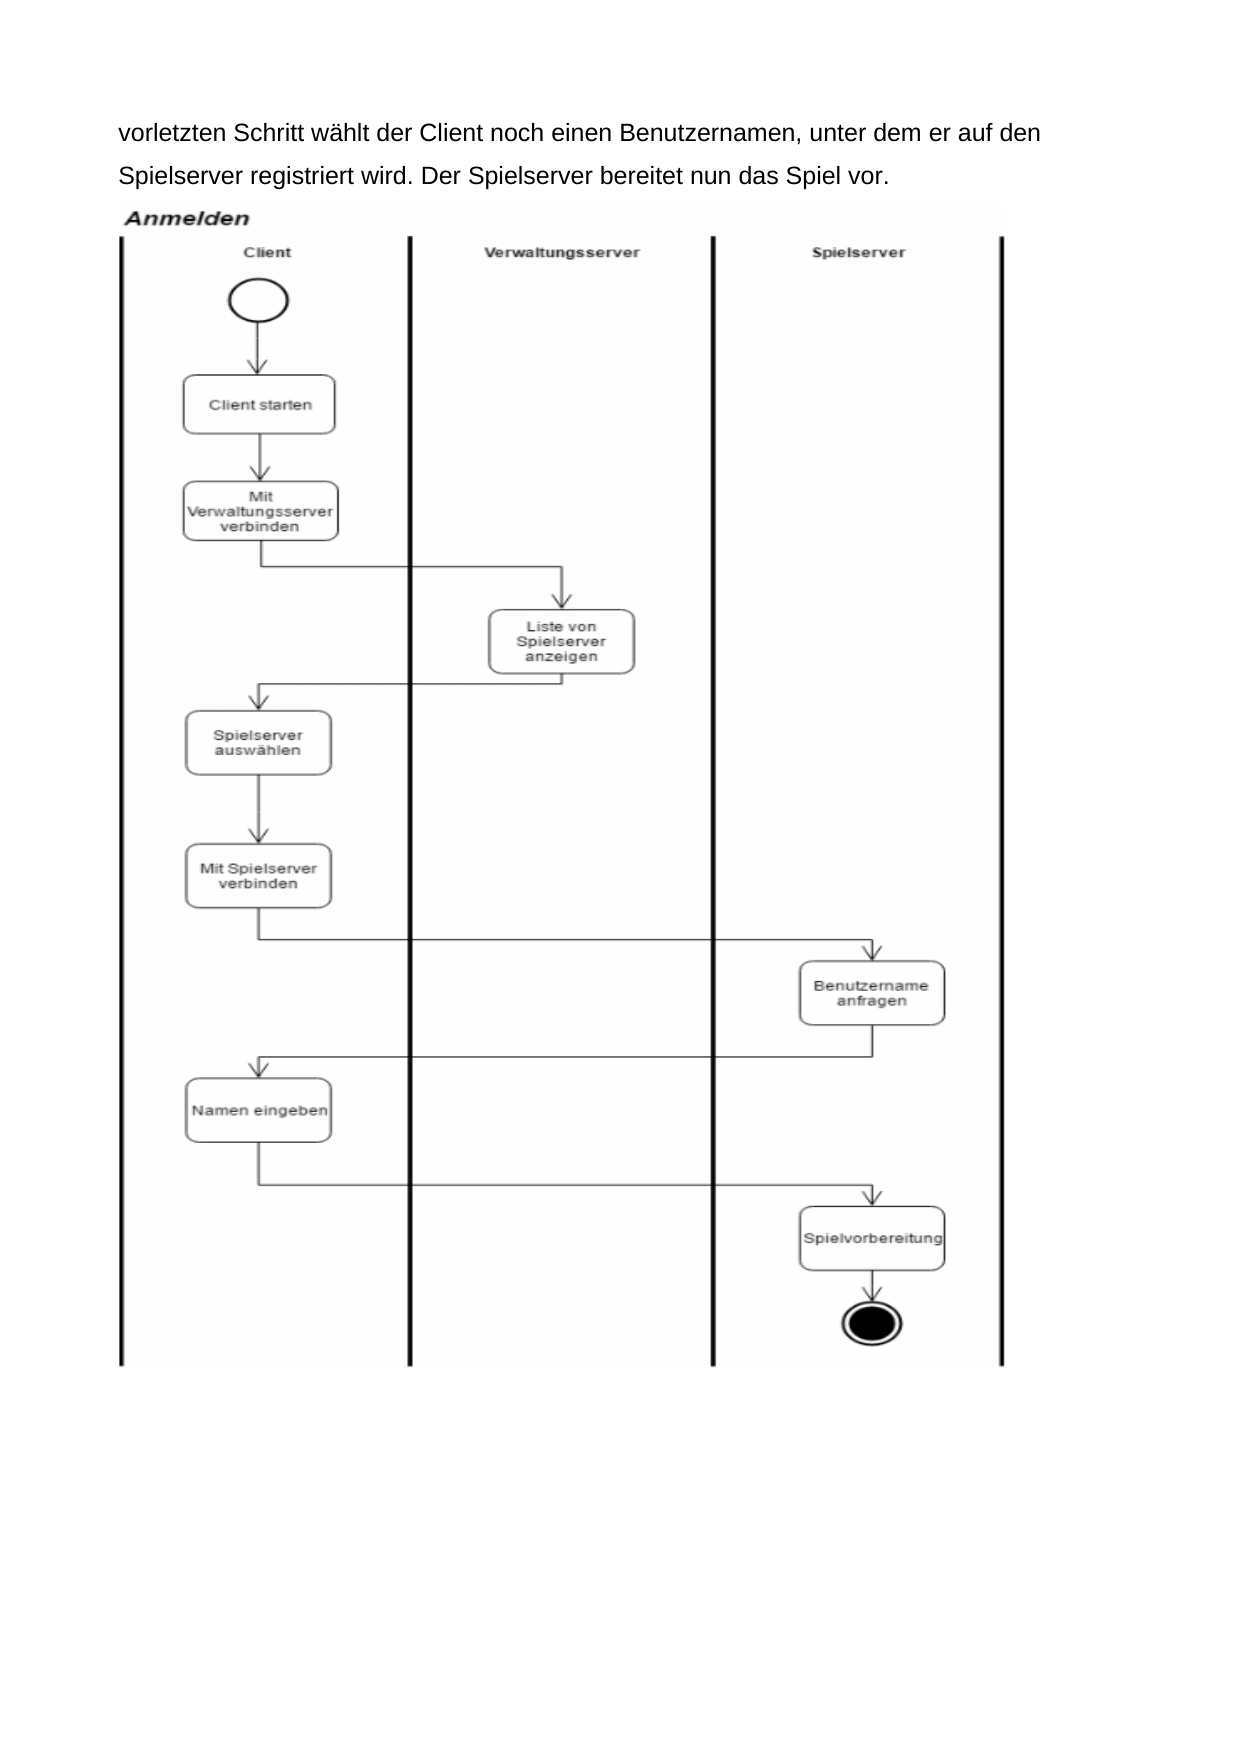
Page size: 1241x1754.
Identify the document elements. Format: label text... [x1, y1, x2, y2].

text vorletzten Schritt wählt der Client noch einen Benutzernamen, unter dem er auf den Spielserver registriert wird. Der Spielserver bereitet nun das Spiel vor. [118, 118, 1122, 190]
